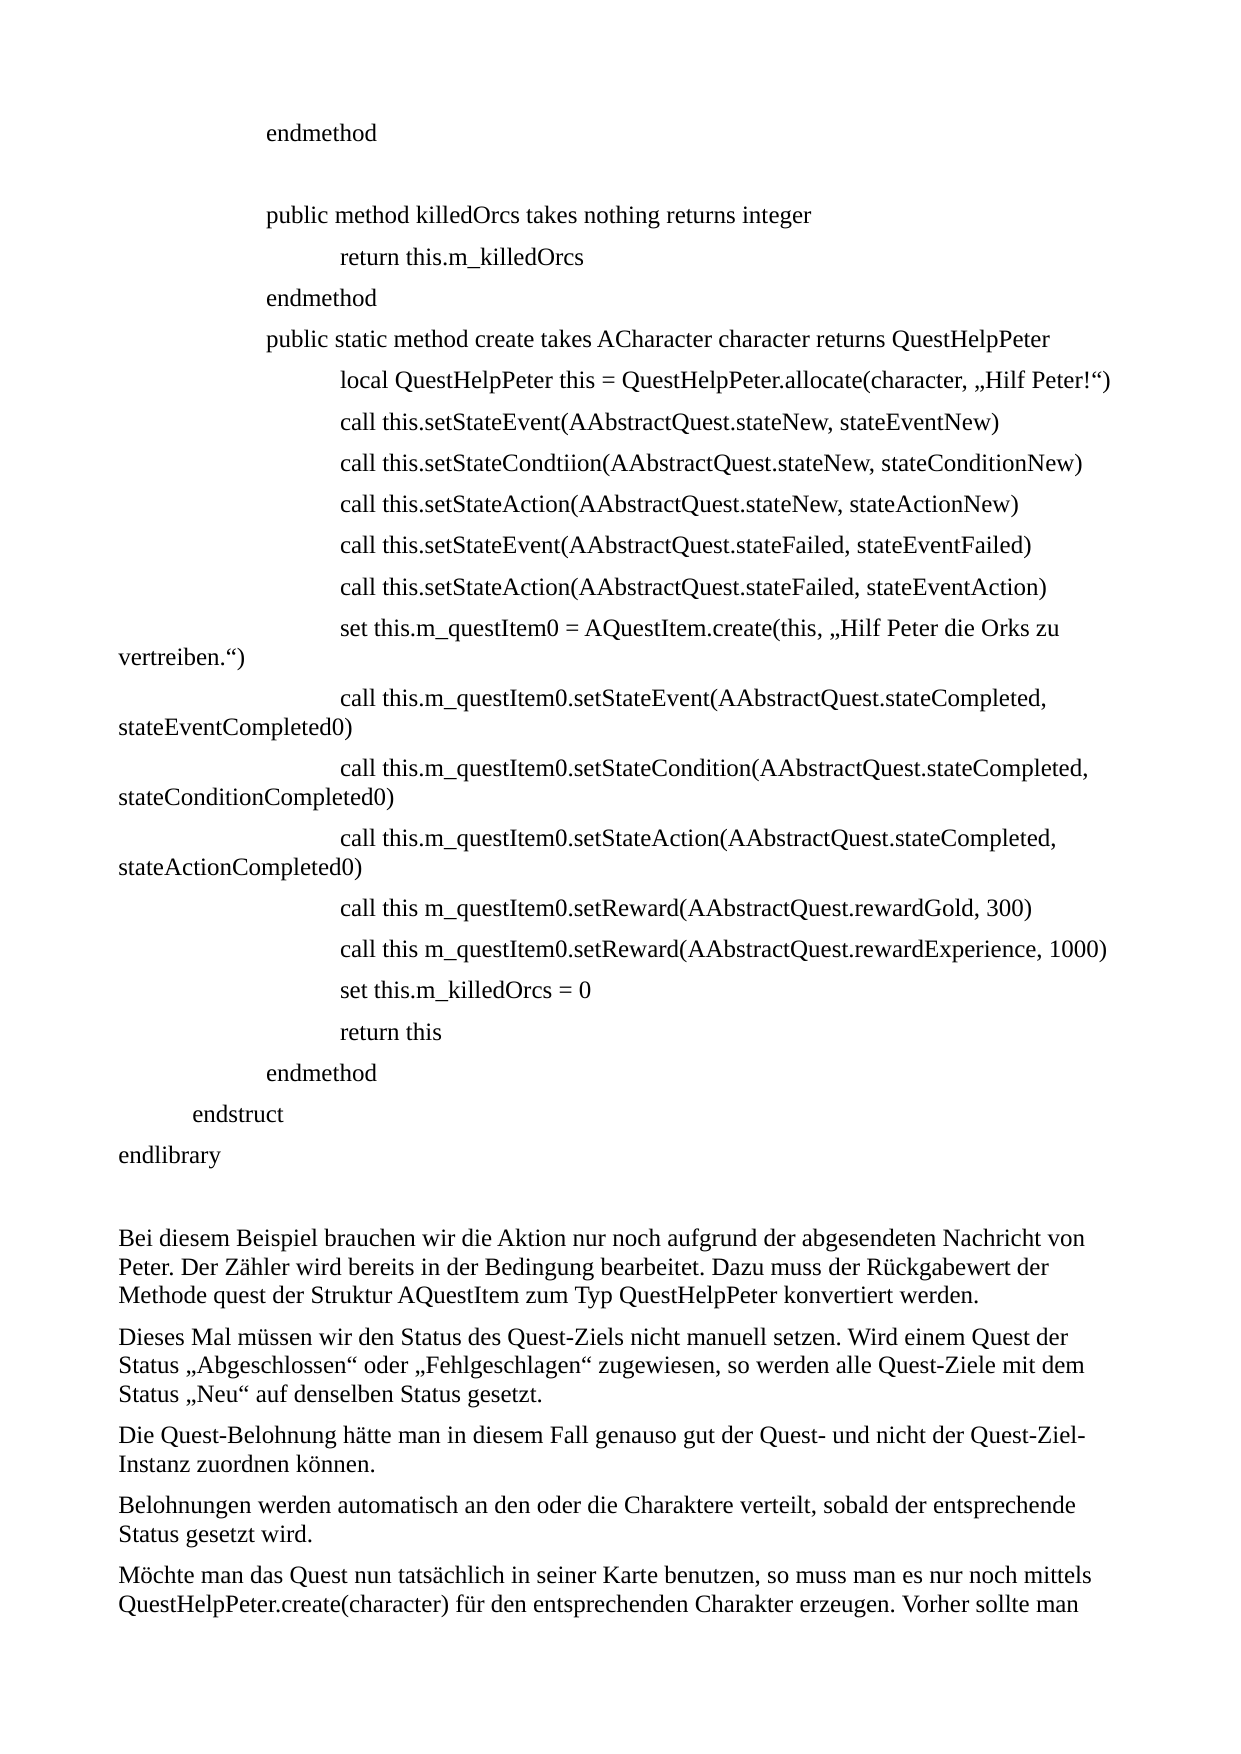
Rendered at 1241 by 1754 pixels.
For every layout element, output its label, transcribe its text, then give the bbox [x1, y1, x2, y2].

text call this.setStateAction(AAbstractQuest.stateFailed, stateEventAction) [118, 572, 1122, 601]
text return this.m_killedOrcs [118, 242, 1122, 271]
text Belohnungen werden automatisch an den oder die Charaktere verteilt, sobald der entsprechende Status gesetzt wird. [118, 1491, 1122, 1548]
text Die Quest-Belohnung hätte man in diesem Fall genauso gut der Quest- und nicht der Quest-Ziel-Instanz zuordnen können. [118, 1421, 1122, 1478]
text endstruct [118, 1099, 1122, 1128]
text public static method create takes ACharacter character returns QuestHelpPeter [118, 324, 1122, 353]
text Dieses Mal müssen wir den Status des Quest-Ziels nicht manuell setzen. Wird einem Quest der Status „Abgeschlossen“ oder „Fehlgeschlagen“ zugewiesen, so werden alle Quest-Ziele mit dem Status „Neu“ auf denselben Status gesetzt. [118, 1322, 1122, 1408]
text call this.setStateAction(AAbstractQuest.stateNew, stateActionNew) [118, 489, 1122, 518]
text public method killedOrcs takes nothing returns integer [118, 201, 1122, 229]
text Möchte man das Quest nun tatsächlich in seiner Karte benutzen, so muss man es nur noch mittels QuestHelpPeter.create(character) für den entsprechenden Charakter erzeugen. Vorher sollte man [118, 1561, 1122, 1618]
text Bei diesem Beispiel brauchen wir die Aktion nur noch aufgrund der abgesendeten Nachricht von Peter. Der Zähler wird bereits in der Bedingung bearbeitet. Dazu muss der Rückgabewert der Methode quest der Struktur AQuestItem zum Typ QuestHelpPeter konvertiert werden. [118, 1223, 1122, 1309]
text endlibrary [118, 1141, 1122, 1169]
text call this m_questItem0.setReward(AAbstractQuest.rewardExperience, 1000) [118, 934, 1122, 963]
text endmethod [118, 118, 1122, 147]
text endmethod [118, 1058, 1122, 1087]
text call this.m_questItem0.setStateCondition(AAbstractQuest.stateCompleted, stateConditionCompleted0) [118, 753, 1122, 811]
text set this.m_killedOrcs = 0 [118, 976, 1122, 1004]
text call this.m_questItem0.setStateAction(AAbstractQuest.stateCompleted, stateActionCompleted0) [118, 823, 1122, 881]
text call this m_questItem0.setReward(AAbstractQuest.rewardGold, 300) [118, 893, 1122, 922]
text endmethod [118, 283, 1122, 312]
text set this.m_questItem0 = AQuestItem.create(this, „Hilf Peter die Orks zu vertreiben.“) [118, 613, 1122, 671]
text local QuestHelpPeter this = QuestHelpPeter.allocate(character, „Hilf Peter!“) [118, 366, 1122, 394]
text call this.setStateEvent(AAbstractQuest.stateNew, stateEventNew) [118, 407, 1122, 436]
text call this.setStateCondtiion(AAbstractQuest.stateNew, stateConditionNew) [118, 448, 1122, 477]
text call this.m_questItem0.setStateEvent(AAbstractQuest.stateCompleted, stateEventCompleted0) [118, 683, 1122, 741]
text return this [118, 1017, 1122, 1046]
text call this.setStateEvent(AAbstractQuest.stateFailed, stateEventFailed) [118, 531, 1122, 559]
